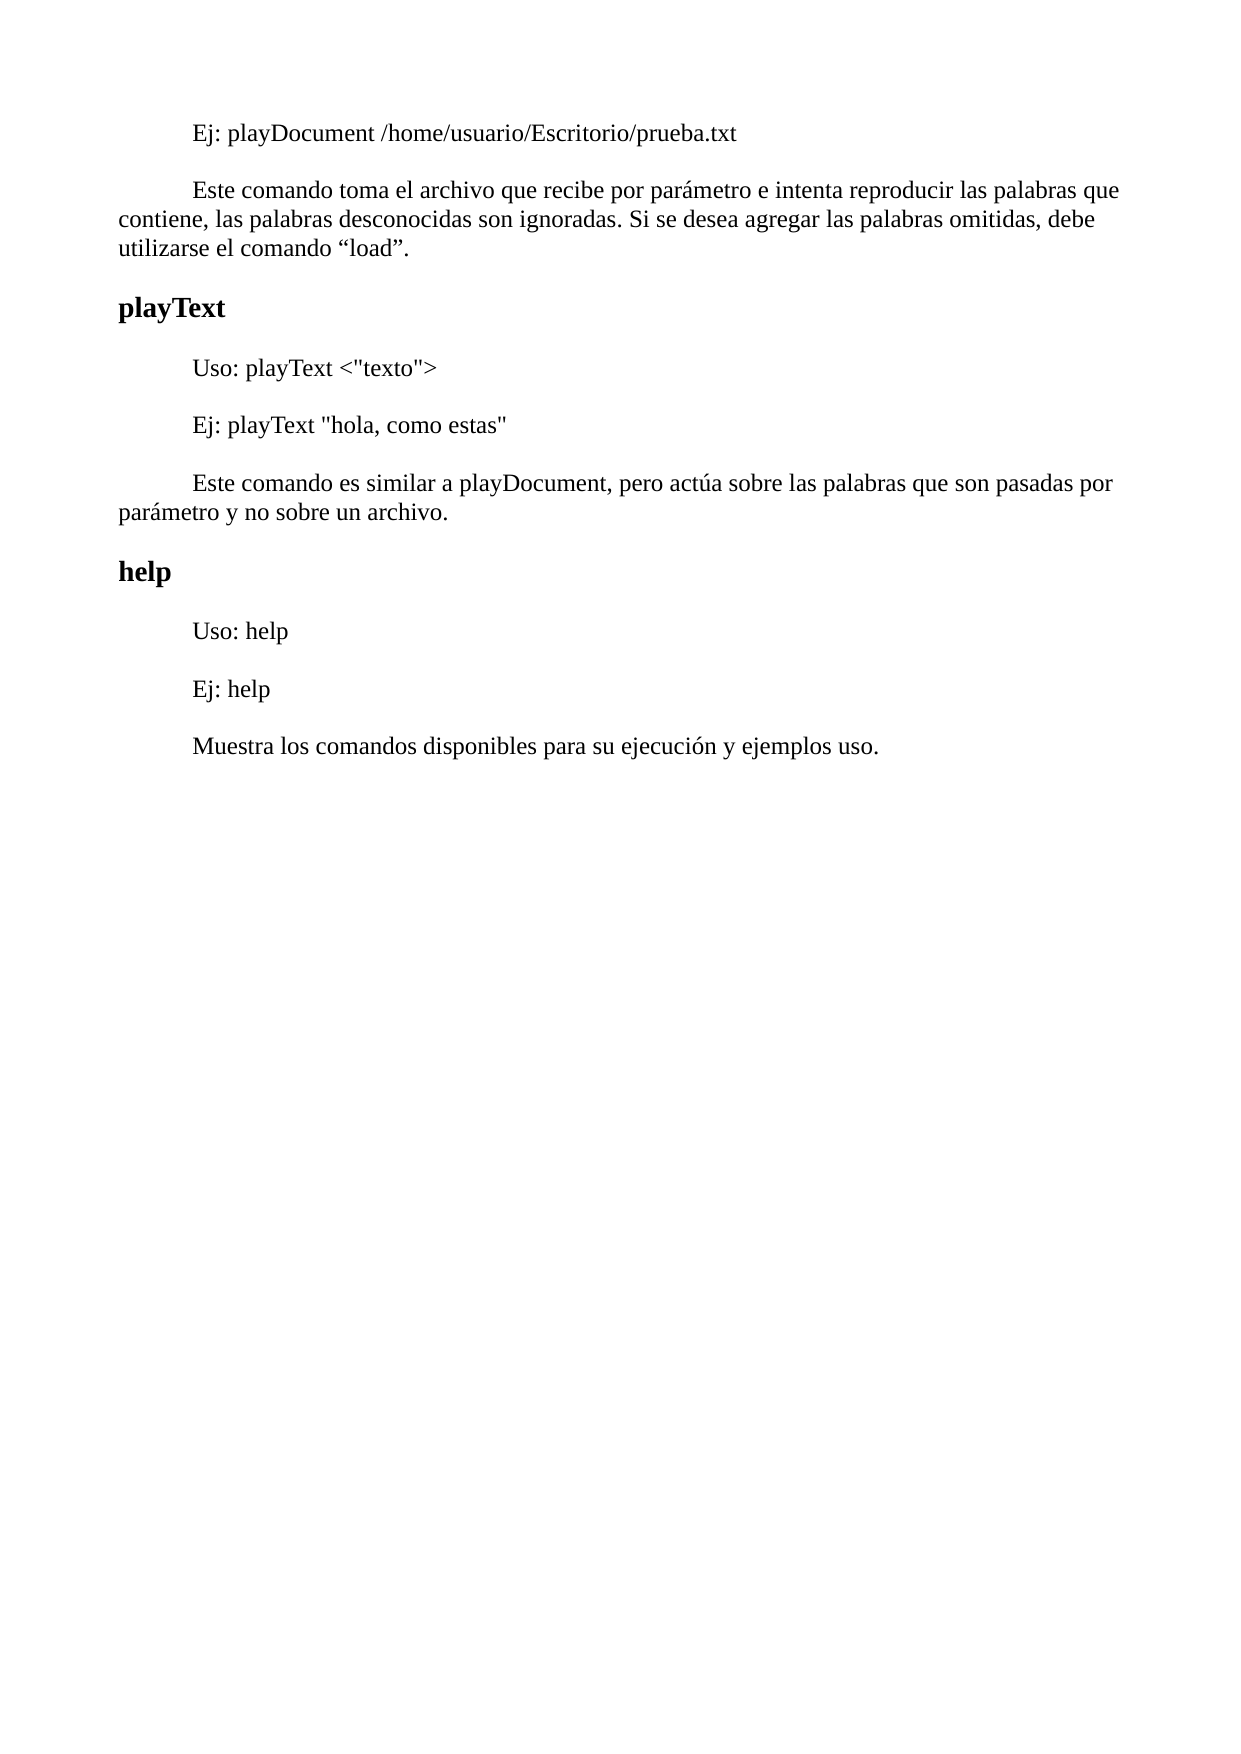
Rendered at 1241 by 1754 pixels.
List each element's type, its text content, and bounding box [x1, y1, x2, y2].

text Este comando es similar a playDocument, pero actúa sobre las palabras que son pasadas por parámetro y no sobre un archivo. [118, 468, 1122, 525]
text Ej: help [118, 674, 1122, 703]
text Muestra los comandos disponibles para su ejecución y ejemplos uso. [118, 731, 1122, 760]
text Este comando toma el archivo que recibe por parámetro e intenta reproducir las palabras que contiene, las palabras desconocidas son ignoradas. Si se desea agregar las palabras omitidas, debe utilizarse el comando “load”. [118, 176, 1122, 262]
text Uso: playText <"texto"> [118, 353, 1122, 382]
text help [118, 554, 1122, 588]
text Ej: playText "hola, como estas" [118, 410, 1122, 439]
text playText [118, 291, 1122, 324]
text Uso: help [118, 616, 1122, 645]
text Ej: playDocument /home/usuario/Escritorio/prueba.txt [118, 118, 1122, 147]
